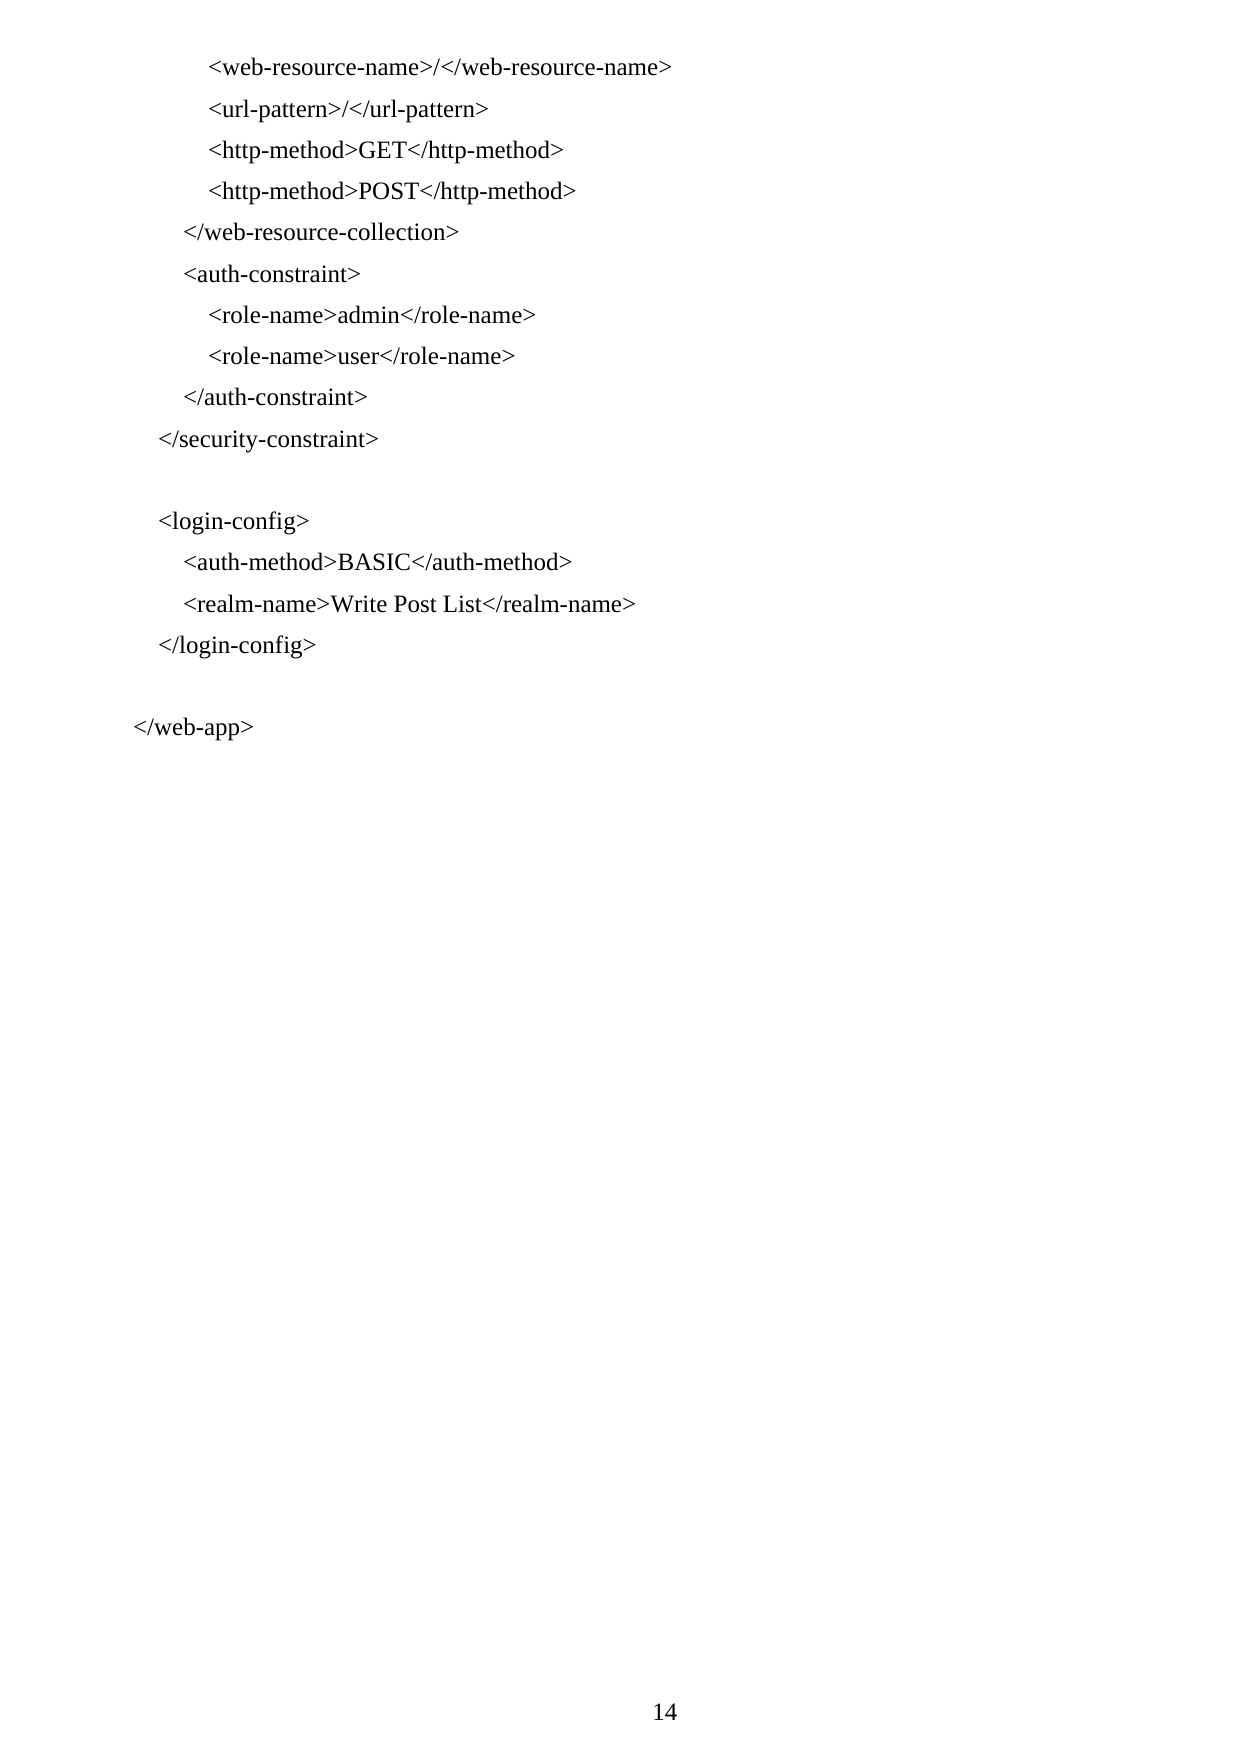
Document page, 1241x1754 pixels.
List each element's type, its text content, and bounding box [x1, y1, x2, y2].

text </web-resource-collection> [133, 217, 1196, 246]
text <url-pattern>/</url-pattern> [133, 94, 1196, 122]
text </login-config> [133, 630, 1196, 659]
text <http-method>POST</http-method> [133, 176, 1196, 205]
text <realm-name>Write Post List</realm-name> [133, 589, 1196, 617]
text </web-app> [133, 712, 1196, 741]
text <auth-constraint> [133, 259, 1196, 287]
text <auth-method>BASIC</auth-method> [133, 547, 1196, 576]
text <login-config> [133, 506, 1196, 535]
text </security-constraint> [133, 424, 1196, 452]
text </auth-constraint> [133, 382, 1196, 411]
text <role-name>user</role-name> [133, 341, 1196, 370]
text <role-name>admin</role-name> [133, 300, 1196, 329]
text <http-method>GET</http-method> [133, 135, 1196, 164]
text <web-resource-name>/</web-resource-name> [133, 52, 1196, 81]
